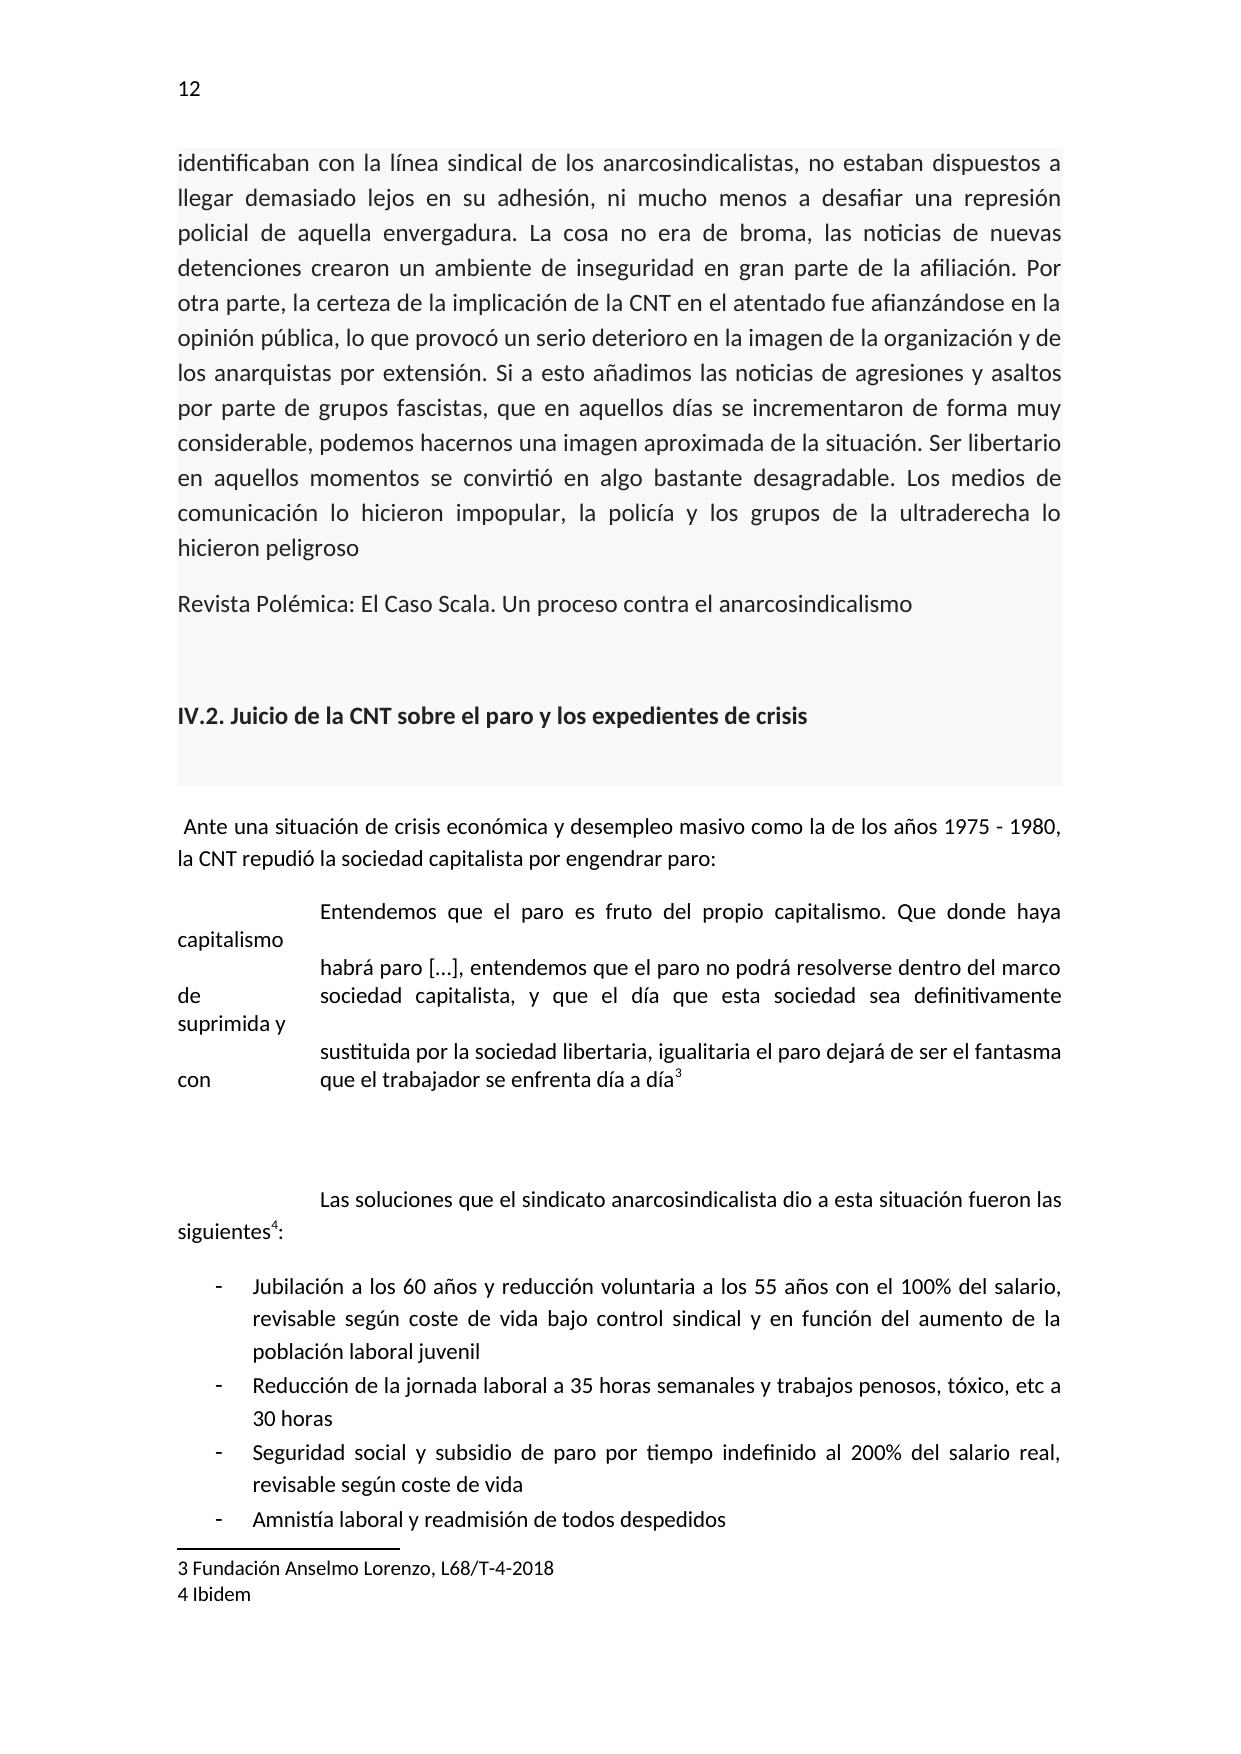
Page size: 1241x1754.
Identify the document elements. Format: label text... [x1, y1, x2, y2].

list Seguridad social y subsidio de paro por tiempo indefinido al 200% del salario real, revisable según coste de vida [215, 1436, 1063, 1498]
text Ibidem [177, 1581, 1063, 1606]
text Las soluciones que el sindicato anarcosindicalista dio a esta situación fueron las siguientes: [177, 1185, 1063, 1245]
text identificaban con la línea sindical de los anarcosindicalistas, no estaban dispuestos a llegar demasiado lejos en su adhesión, ni mucho menos a desafiar una represión policial de aquella envergadura. La cosa no era de broma, las noticias de nuevas detenciones crearon un ambiente de inseguridad en gran parte de la afiliación. Por otra parte, la certeza de la implicación de la CNT en el atentado fue afianzándose en la opinión pública, lo que provocó un serio deterioro en la imagen de la organización y de los anarquistas por extensión. Si a esto añadimos las noticias de agresiones y asaltos por parte de grupos fascistas, que en aquellos días se incrementaron de forma muy considerable, podemos hacernos una imagen aproximada de la situación. Ser libertario en aquellos momentos se convirtió en algo bastante desagradable. Los medios de comunicación lo hicieron impopular, la policía y los grupos de la ultraderecha lo hicieron peligroso [177, 148, 1063, 563]
text Entendemos que el paro es fruto del propio capitalismo. Que donde haya capitalismo [177, 897, 1063, 953]
list Reducción de la jornada laboral a 35 horas semanales y trabajos penosos, tóxico, etc a 30 horas [215, 1369, 1063, 1432]
list Jubilación a los 60 años y reducción voluntaria a los 55 años con el 100% del salario, revisable según coste de vida bajo control sindical y en función del aumento de la población laboral juvenil [215, 1270, 1063, 1365]
list Amnistía laboral y readmisión de todos despedidos [215, 1503, 1063, 1533]
text habrá paro […], entendemos que el paro no podrá resolverse dentro del marco de sociedad capitalista, y que el día que esta sociedad sea definitivamente suprimida y [177, 953, 1063, 1037]
text sustituida por la sociedad libertaria, igualitaria el paro dejará de ser el fantasma con que el trabajador se enfrenta día a día [177, 1037, 1063, 1093]
text IV.2. Juicio de la CNT sobre el paro y los expedientes de crisis [177, 700, 1063, 731]
text Ante una situación de crisis económica y desempleo masivo como la de los años 1975 - 1980, la CNT repudió la sociedad capitalista por engendrar paro: [177, 812, 1063, 872]
text Revista Polémica: El Caso Scala. Un proceso contra el anarcosindicalismo [177, 588, 1063, 619]
text Fundación Anselmo Lorenzo, L68/T-4-2018 [177, 1556, 1063, 1581]
